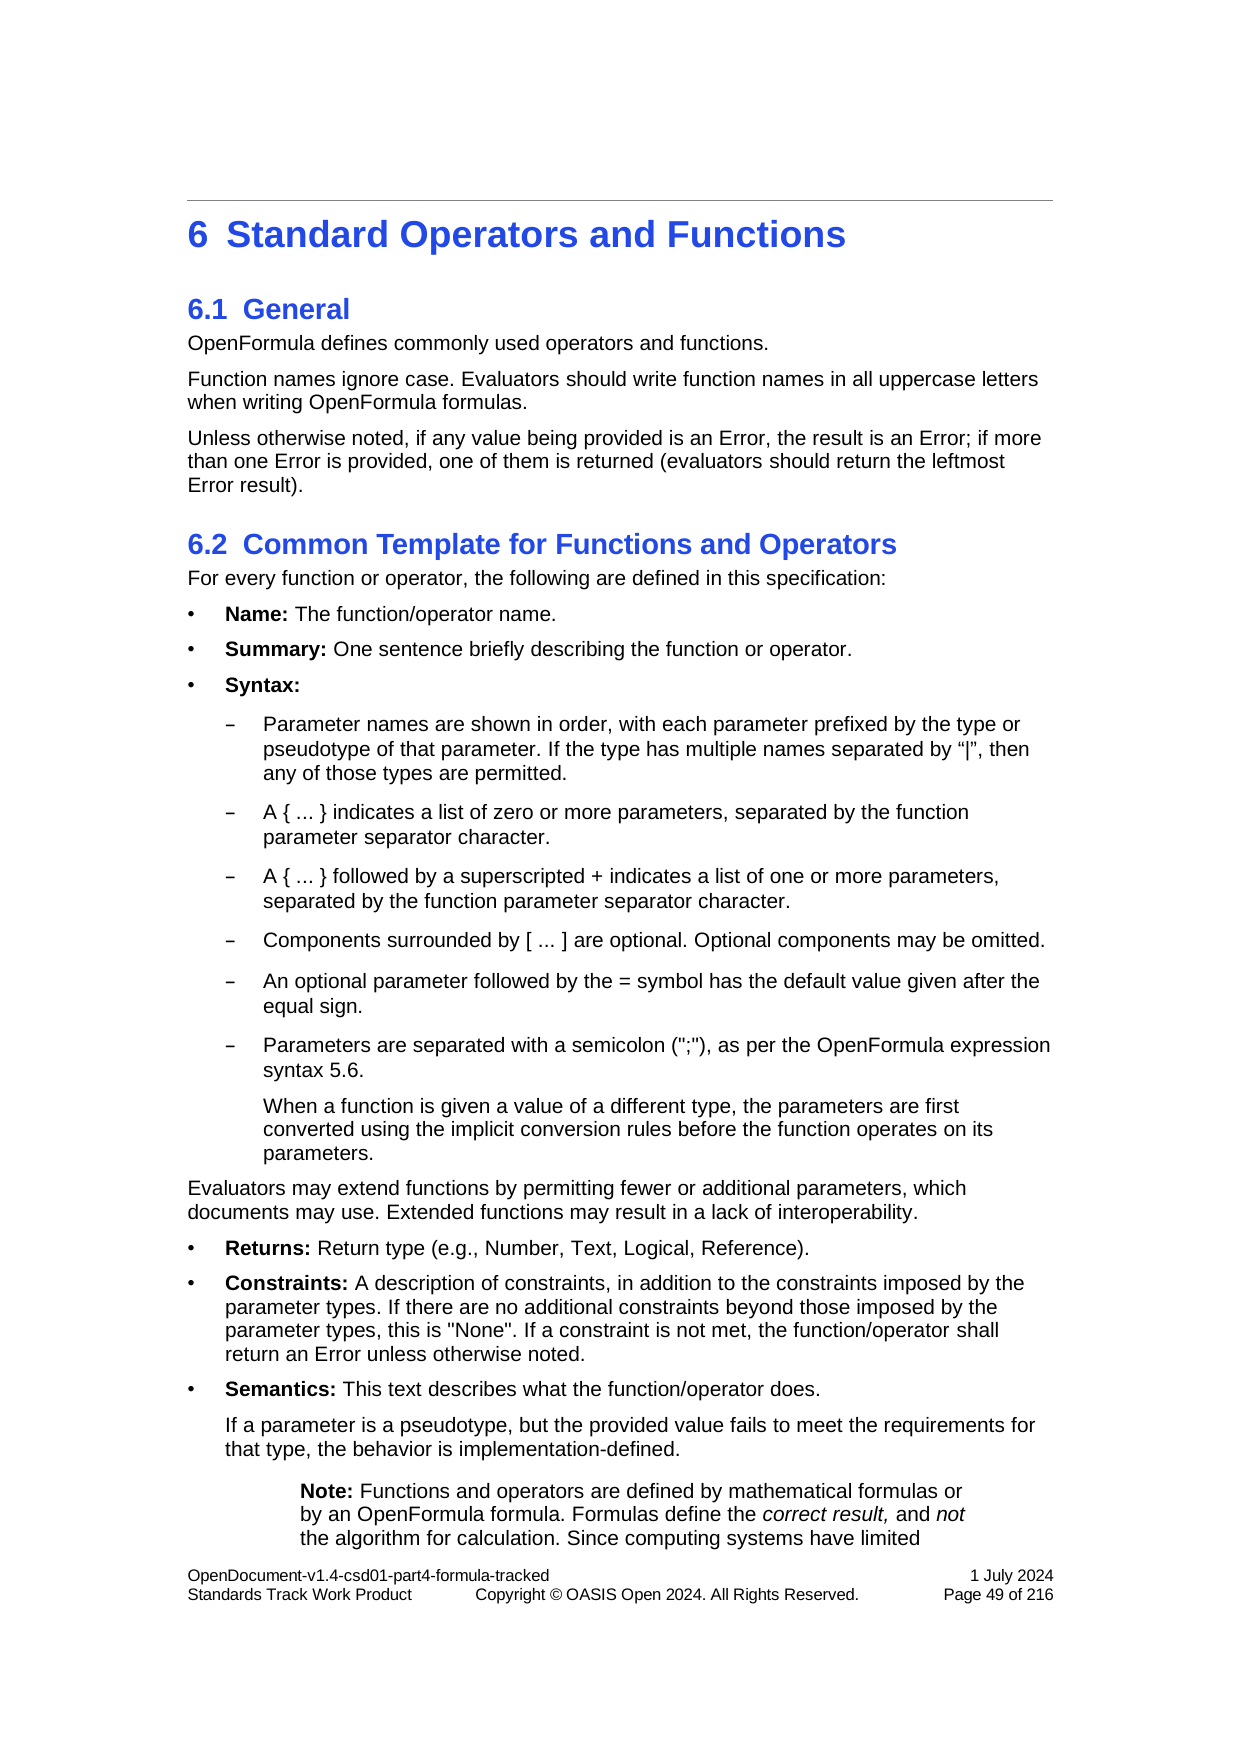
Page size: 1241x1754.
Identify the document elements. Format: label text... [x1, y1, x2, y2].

list Syntax: [187, 673, 1053, 697]
list Parameters are separated with a semicolon (";"), as per the OpenFormula expression syntax 5.6. [225, 1030, 1053, 1082]
subtitle General [187, 293, 1053, 326]
subtitle Common Template for Functions and Operators [187, 528, 1053, 561]
list If a parameter is a pseudotype, but the provided value fails to meet the requirements for that type, the behavior is implementation-defined. [187, 1413, 1053, 1461]
list Components surrounded by [ ... ] are optional. Optional components may be omitted. [225, 925, 1053, 954]
list When a function is given a value of a different type, the parameters are first converted using the implicit conversion rules before the function operates on its parameters. [225, 1094, 1053, 1165]
text For every function or operator, the following are defined in this specification: [187, 567, 1053, 590]
list Note: Functions and operators are defined by mathematical formulas or by an OpenFormula formula. Formulas define the correct result, and not the algorithm for calculation. Since computing systems have limited [262, 1479, 978, 1550]
list A { ... } indicates a list of zero or more parameters, separated by the function parameter separator character. [225, 797, 1053, 849]
list Name: The function/operator name. [187, 602, 1053, 626]
subtitle Standard Operators and Functions [187, 201, 1053, 256]
list Constraints: A description of constraints, in addition to the constraints imposed by the parameter types. If there are no additional constraints beyond those imposed by the parameter types, this is "None". If a constraint is not met, the function/operator shall return an Error unless otherwise noted. [187, 1272, 1053, 1366]
text Unless otherwise noted, if any value being provided is an Error, the result is an Error; if more than one Error is provided, one of them is returned (evaluators should return the leftmost Error result). [187, 426, 1053, 497]
list An optional parameter followed by the = symbol has the default value given after the equal sign. [225, 966, 1053, 1018]
text Evaluators may extend functions by permitting fewer or additional parameters, which documents may use. Extended functions may result in a lack of interoperability. [187, 1177, 1053, 1224]
list Semantics: This text describes what the function/operator does. [187, 1378, 1053, 1401]
list Summary: One sentence briefly describing the function or operator. [187, 638, 1053, 661]
text Function names ignore case. Evaluators should write function names in all uppercase letters when writing OpenFormula formulas. [187, 367, 1053, 414]
list Returns: Return type (e.g., Number, Text, Logical, Reference). [187, 1236, 1053, 1259]
list Parameter names are shown in order, with each parameter prefixed by the type or pseudotype of that parameter. If the type has multiple names separated by “|”, then any of those types are permitted. [225, 709, 1053, 785]
text OpenFormula defines commonly used operators and functions. [187, 332, 1053, 355]
list A { ... } followed by a superscripted + indicates a list of one or more parameters, separated by the function parameter separator character. [225, 861, 1053, 913]
